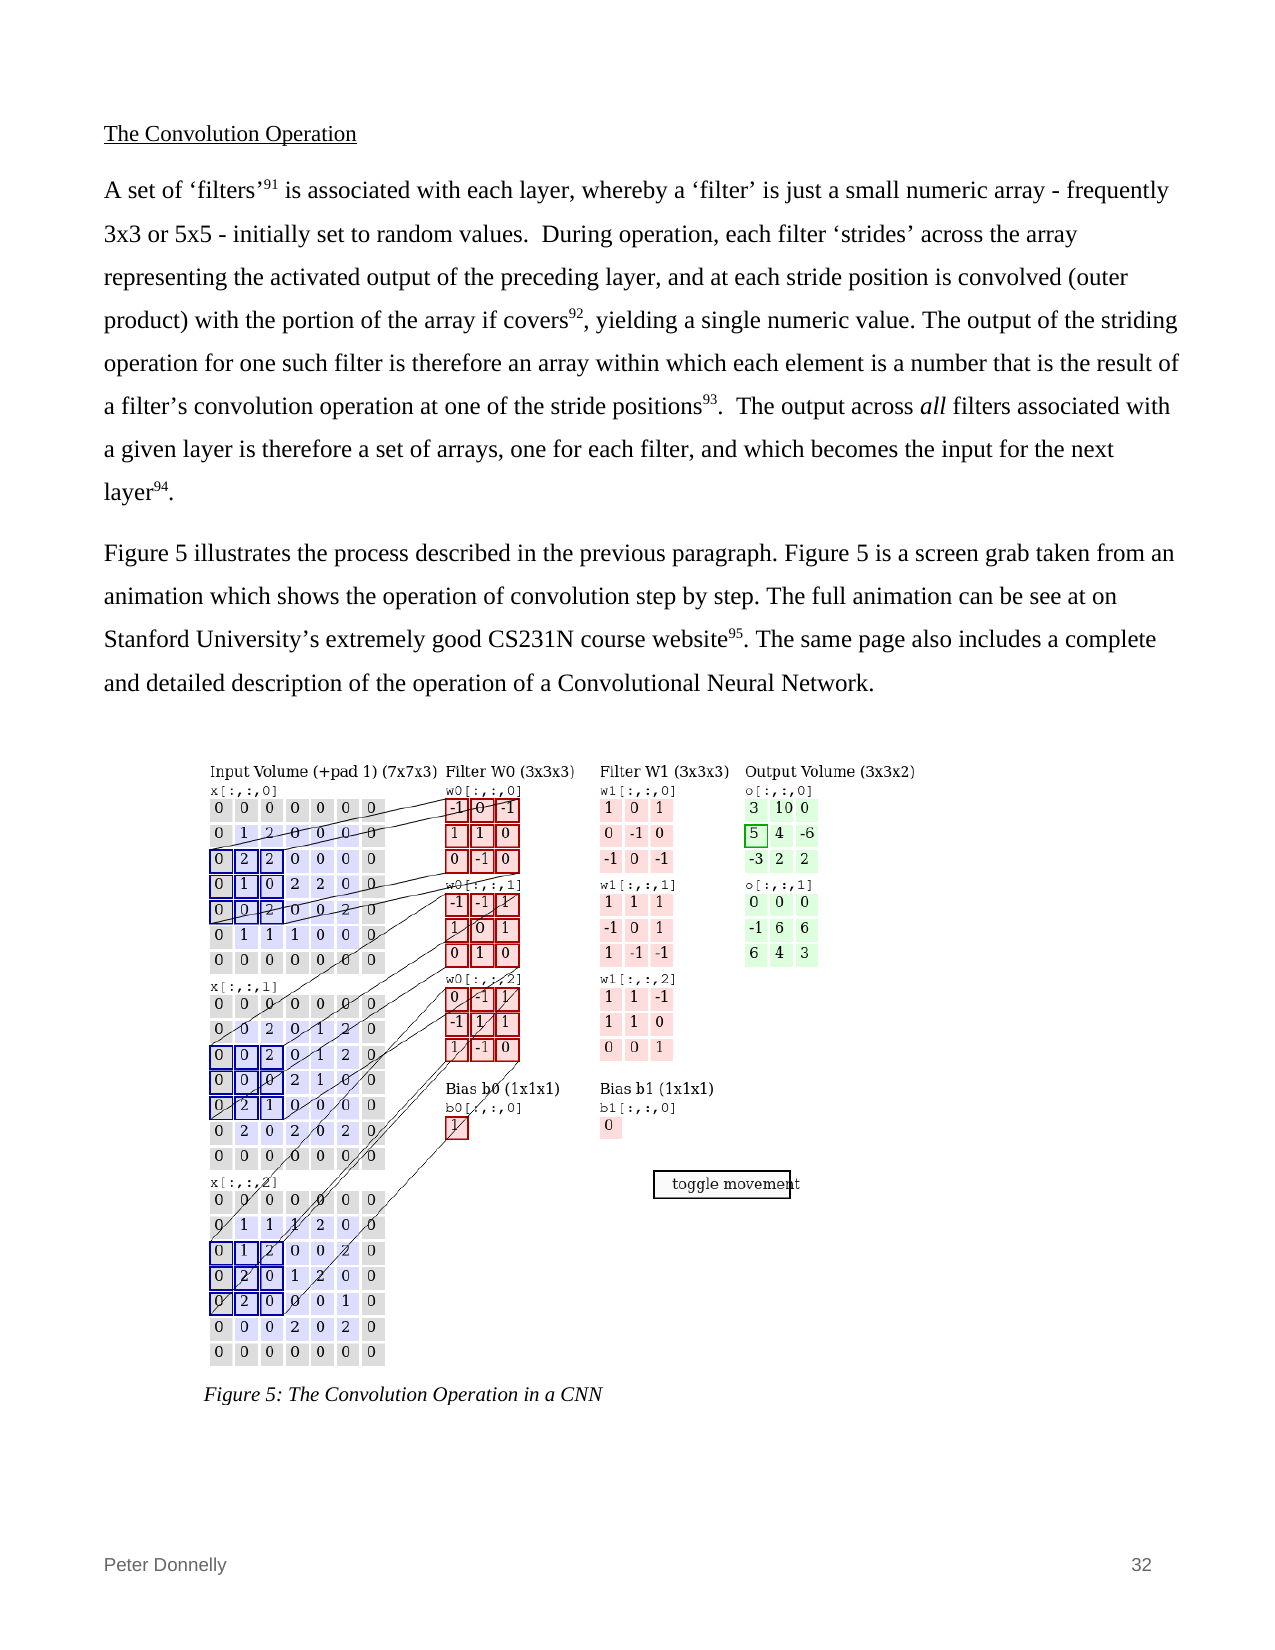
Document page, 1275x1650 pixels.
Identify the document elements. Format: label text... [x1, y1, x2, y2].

subtitle The Convolution Operation [86, 120, 1181, 146]
text A set of ‘filters’ is associated with each layer, whereby a ‘filter’ is just a small numeric array - frequently 3x3 or 5x5 - initially set to random values. During operation, each filter ‘strides’ across the array representing the activated output of the preceding layer, and at each stride position is convolved (outer product) with the portion of the array if covers, yielding a single numeric value. The output of the striding operation for one such filter is therefore an array within which each element is a number that is the result of a filter’s convolution operation at one of the stride positions. The output across all filters associated with a given layer is therefore a set of arrays, one for each filter, and which becomes the input for the next layer. [103, 176, 1181, 506]
text Figure 5: The Convolution Operation in a CNN [203, 1382, 922, 1404]
picture [203, 759, 923, 1382]
text Figure 5 illustrates the process described in the previous paragraph. Figure 5 is a screen grab taken from an animation which shows the operation of convolution step by step. The full animation can be see at on Stanford University’s extremely good CS231N course website. The same page also includes a complete and detailed description of the operation of a Convolutional Neural Network. [103, 538, 1181, 696]
